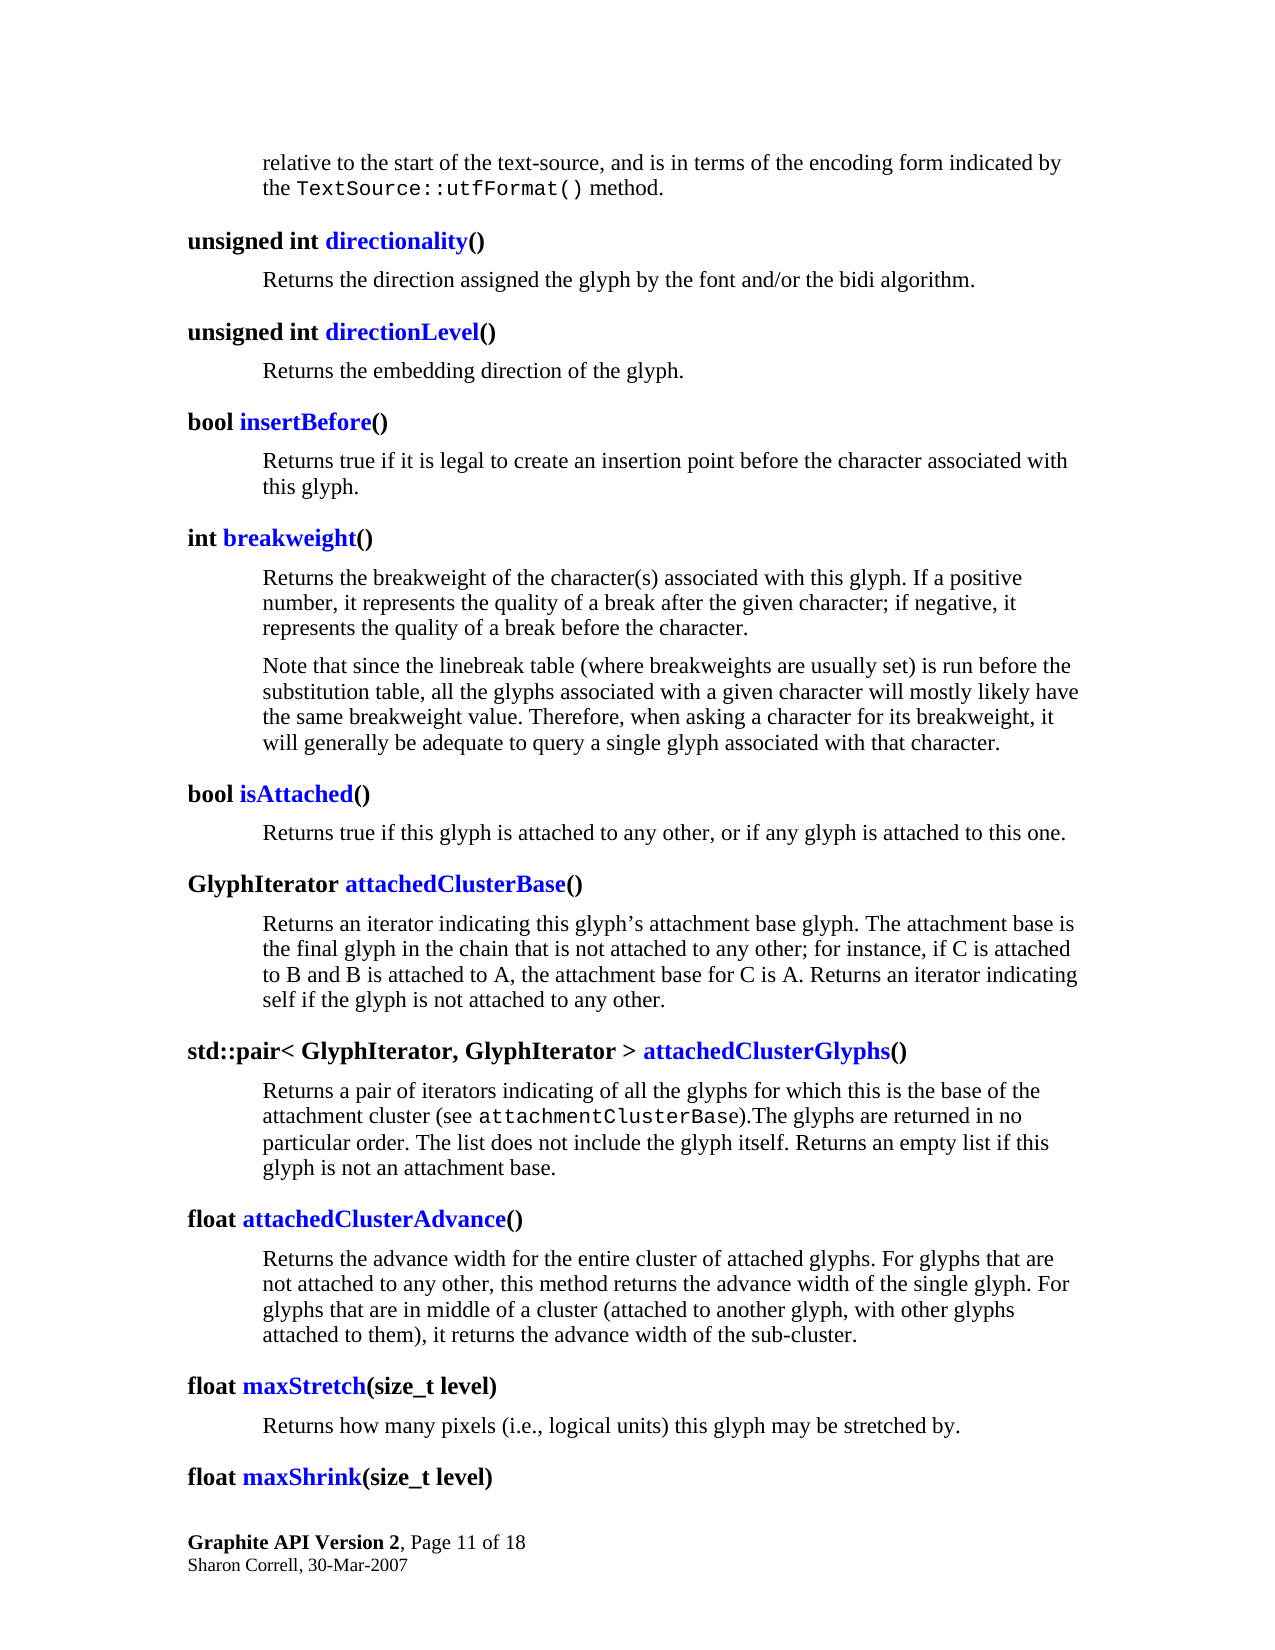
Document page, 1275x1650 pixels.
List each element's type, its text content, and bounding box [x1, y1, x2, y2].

text Returns the breakweight of the character(s) associated with this glyph. If a positive number, it represents the quality of a break after the given character; if negative, it represents the quality of a break before the character. [262, 564, 1087, 641]
text float maxShrink(size_t level) [187, 1463, 1087, 1491]
text unsigned int directionality() [187, 227, 1087, 255]
text Returns an iterator indicating this glyph’s attachment base glyph. The attachment base is the final glyph in the chain that is not attached to any other; for instance, if C is attached to B and B is attached to A, the attachment base for C is A. Returns an iterator indicating self if the glyph is not attached to any other. [262, 911, 1087, 1012]
text unsigned int directionLevel() [187, 318, 1087, 345]
text Returns the embedding direction of the glyph. [262, 358, 1087, 383]
text bool insertBefore() [187, 408, 1087, 436]
text Returns true if it is legal to create an insertion point before the character associated with this glyph. [262, 448, 1087, 499]
text float maxStretch(size_t level) [187, 1372, 1087, 1400]
text Returns the direction assigned the glyph by the font and/or the bidi algorithm. [262, 267, 1087, 293]
text Returns a pair of iterators indicating of all the glyphs for which this is the base of the attachment cluster (see attachmentClusterBase).The glyphs are returned in no particular order. The list does not include the glyph itself. Returns an empty list if this glyph is not an attachment base. [262, 1078, 1087, 1181]
text Returns the advance width for the entire cluster of attached glyphs. For glyphs that are not attached to any other, this method returns the advance width of the single glyph. For glyphs that are in middle of a cluster (attached to another glyph, with other glyphs attached to them), it returns the advance width of the sub-cluster. [262, 1246, 1087, 1347]
text relative to the start of the text-source, and is in terms of the encoding form indicated by the TextSource::utfFormat() method. [262, 150, 1087, 202]
text Returns true if this glyph is attached to any other, or if any glyph is attached to this one. [262, 820, 1087, 846]
text GlyphIterator attachedClusterBase() [187, 871, 1087, 898]
text std::pair< GlyphIterator, GlyphIterator > attachedClusterGlyphs() [187, 1037, 1087, 1065]
text bool isAttached() [187, 780, 1087, 808]
text int breakweight() [187, 524, 1087, 552]
text Note that since the linebreak table (where breakweights are usually set) is run before the substitution table, all the glyphs associated with a given character will mostly likely have the same breakweight value. Therefore, when asking a character for its breakweight, it will generally be adequate to query a single glyph associated with that character. [262, 653, 1087, 755]
text Returns how many pixels (i.e., logical units) this glyph may be stretched by. [262, 1413, 1087, 1438]
text float attachedClusterAdvance() [187, 1206, 1087, 1233]
